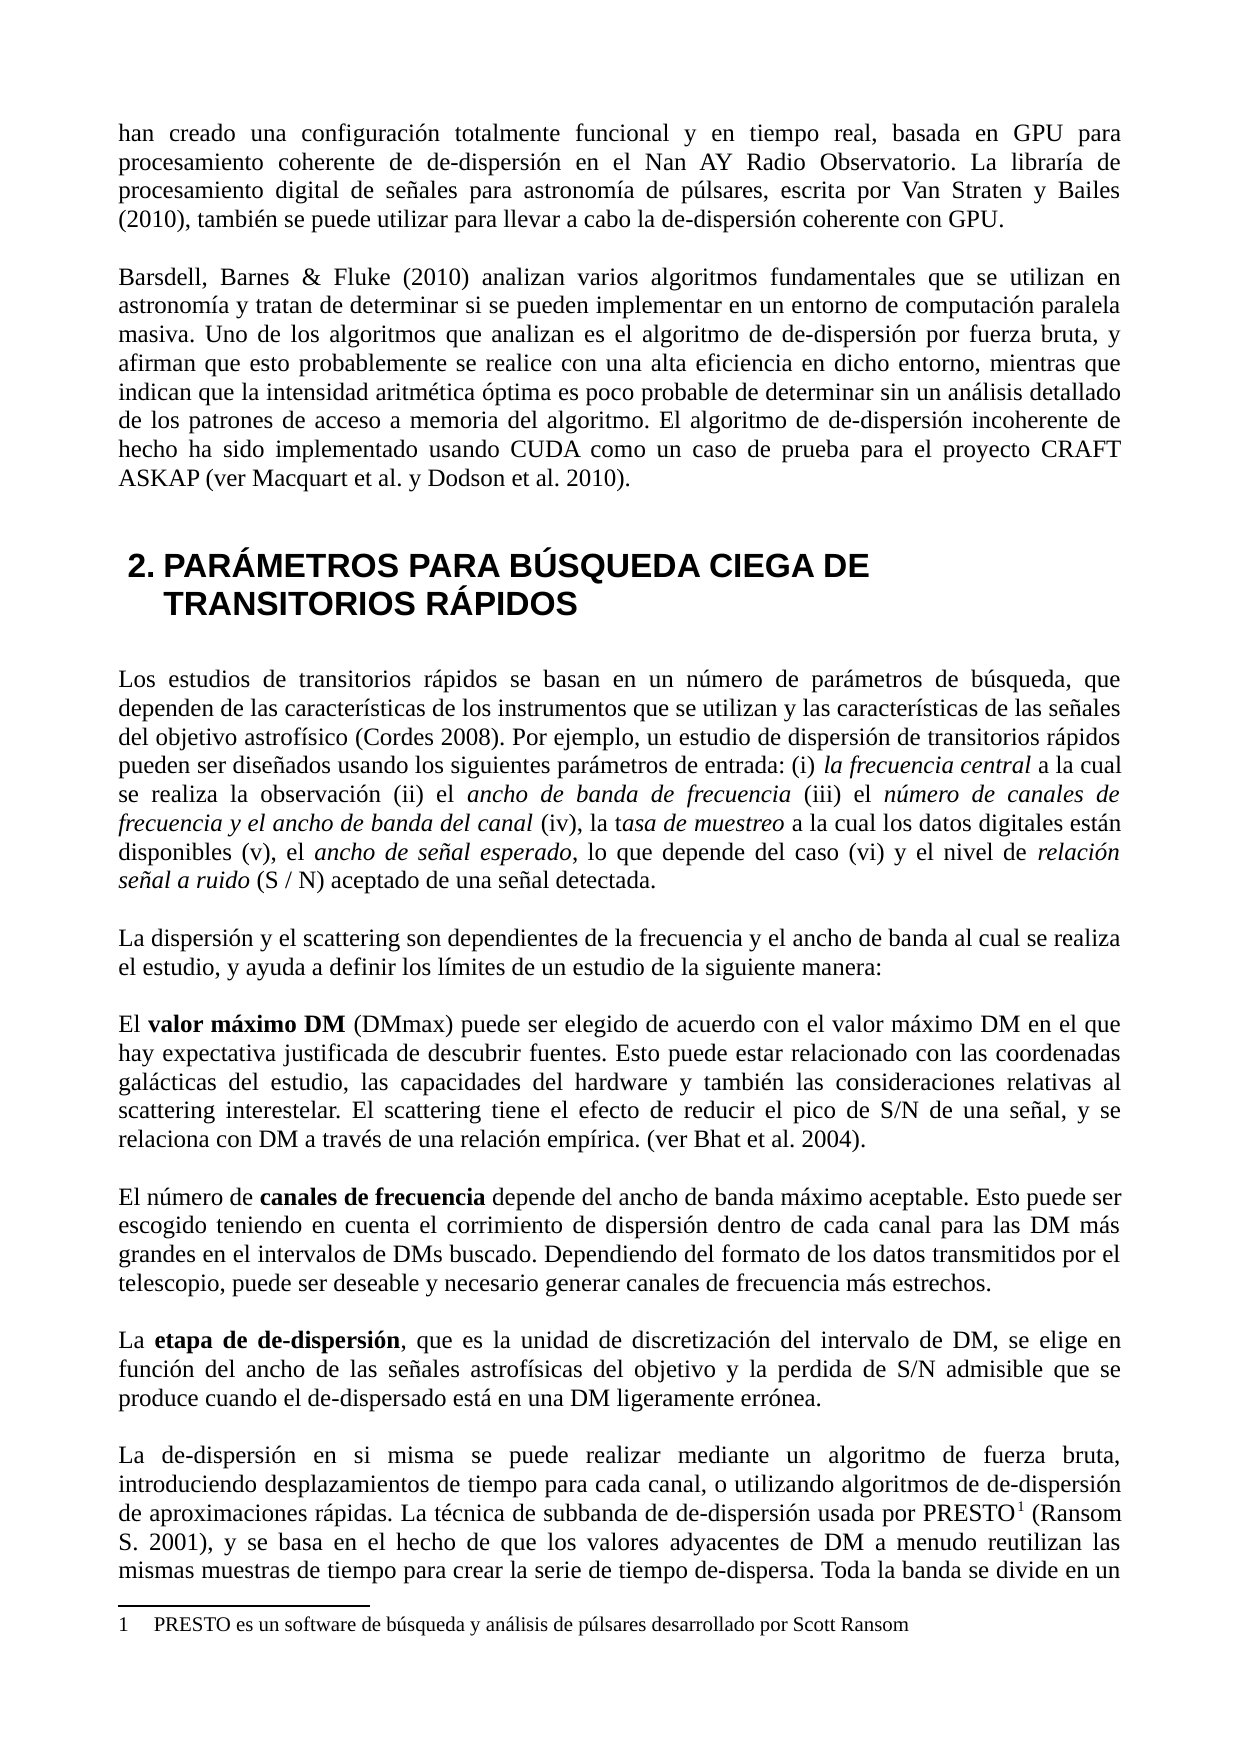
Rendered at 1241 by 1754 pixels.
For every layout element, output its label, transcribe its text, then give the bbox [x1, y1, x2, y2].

text La etapa de de-dispersión, que es la unidad de discretización del intervalo de DM, se elige en función del ancho de las señales astrofísicas del objetivo y la perdida de S/N admisible que se produce cuando el de-dispersado está en una DM ligeramente errónea. [118, 1325, 1122, 1412]
text Los estudios de transitorios rápidos se basan en un número de parámetros de búsqueda, que dependen de las características de los instrumentos que se utilizan y las características de las señales del objetivo astrofísico (Cordes 2008). Por ejemplo, un estudio de dispersión de transitorios rápidos pueden ser diseñados usando los siguientes parámetros de entrada: (i) la frecuencia central a la cual se realiza la observación (ii) el ancho de banda de frecuencia (iii) el número de canales de frecuencia y el ancho de banda del canal (iv), la tasa de muestreo a la cual los datos digitales están disponibles (v), el ancho de señal esperado, lo que depende del caso (vi) y el nivel de relación señal a ruido (S / N) aceptado de una señal detectada. [118, 664, 1122, 894]
text El número de canales de frecuencia depende del ancho de banda máximo aceptable. Esto puede ser escogido teniendo en cuenta el corrimiento de dispersión dentro de cada canal para las DM más grandes en el intervalos de DMs buscado. Dependiendo del formato de los datos transmitidos por el telescopio, puede ser deseable y necesario generar canales de frecuencia más estrechos. [118, 1182, 1122, 1297]
text Barsdell, Barnes & Fluke (2010) analizan varios algoritmos fundamentales que se utilizan en astronomía y tratan de determinar si se pueden implementar en un entorno de computación paralela masiva. Uno de los algoritmos que analizan es el algoritmo de de-dispersión por fuerza bruta, y afirman que esto probablemente se realice con una alta eficiencia en dicho entorno, mientras que indican que la intensidad aritmética óptima es poco probable de determinar sin un análisis detallado de los patrones de acceso a memoria del algoritmo. El algoritmo de de-dispersión incoherente de hecho ha sido implementado usando CUDA como un caso de prueba para el proyecto CRAFT ASKAP (ver Macquart et al. y Dodson et al. 2010). [118, 262, 1122, 492]
text han creado una configuración totalmente funcional y en tiempo real, basada en GPU para procesamiento coherente de de-dispersión en el Nan AY Radio Observatorio. La libraría de procesamiento digital de señales para astronomía de púlsares, escrita por Van Straten y Bailes (2010), también se puede utilizar para llevar a cabo la de-dispersión coherente con GPU. [118, 118, 1122, 233]
text La de-dispersión en si misma se puede realizar mediante un algoritmo de fuerza bruta, introduciendo desplazamientos de tiempo para cada canal, o utilizando algoritmos de de-dispersión de aproximaciones rápidas. La técnica de subbanda de de-dispersión usada por PRESTO (Ransom S. 2001), y se basa en el hecho de que los valores adyacentes de DM a menudo reutilizan las mismas muestras de tiempo para crear la serie de tiempo de-dispersa. Toda la banda se divide en un [118, 1440, 1122, 1584]
subtitle PARÁMETROS PARA BÚSQUEDA CIEGA DE TRANSITORIOS RÁPIDOS [118, 546, 1122, 623]
text PRESTO es un software de búsqueda y análisis de púlsares desarrollado por Scott Ransom [118, 1612, 1122, 1636]
text El valor máximo DM (DMmax) puede ser elegido de acuerdo con el valor máximo DM en el que hay expectativa justificada de descubrir fuentes. Esto puede estar relacionado con las coordenadas galácticas del estudio, las capacidades del hardware y también las consideraciones relativas al scattering interestelar. El scattering tiene el efecto de reducir el pico de S/N de una señal, y se relaciona con DM a través de una relación empírica. (ver Bhat et al. 2004). [118, 1009, 1122, 1153]
text La dispersión y el scattering son dependientes de la frecuencia y el ancho de banda al cual se realiza el estudio, y ayuda a definir los límites de un estudio de la siguiente manera: [118, 923, 1122, 980]
